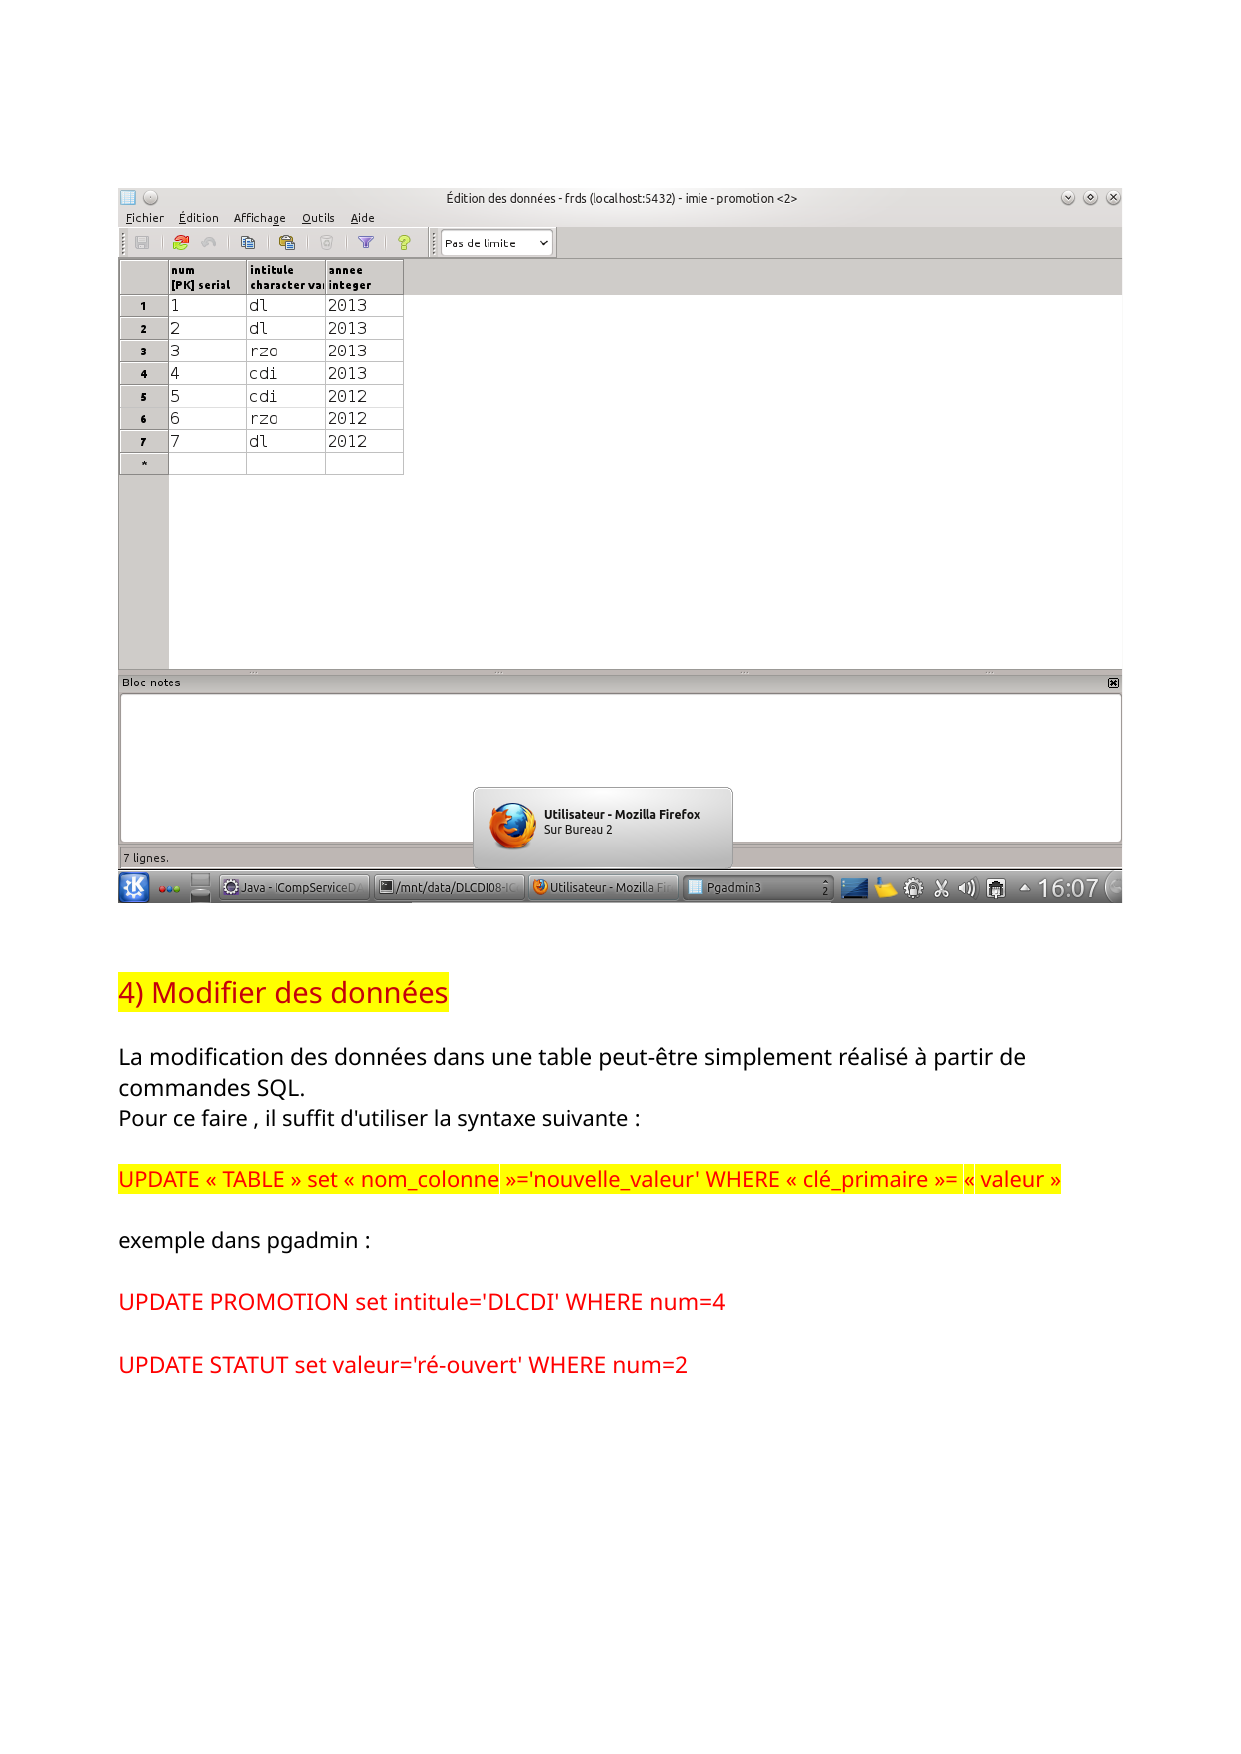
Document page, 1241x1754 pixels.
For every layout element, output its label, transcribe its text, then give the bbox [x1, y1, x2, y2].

text Pour ce faire , il suffit d'utiliser la syntaxe suivante : [118, 1103, 1122, 1133]
text 4) Modifier des données [118, 972, 1122, 1012]
text UPDATE PROMOTION set intitule='DLCDI' WHERE num=4 [118, 1286, 1122, 1317]
picture [118, 188, 1123, 903]
text UPDATE STATUT set valeur='ré-ouvert' WHERE num=2 [118, 1348, 1122, 1380]
text La modification des données dans une table peut-être simplement réalisé à partir de commandes SQL. [118, 1040, 1122, 1103]
text exemple dans pgadmin : [118, 1225, 1122, 1255]
text UPDATE « TABLE » set « nom_colonne »='nouvelle_valeur' WHERE « clé_primaire »= « valeur » [118, 1164, 1122, 1194]
